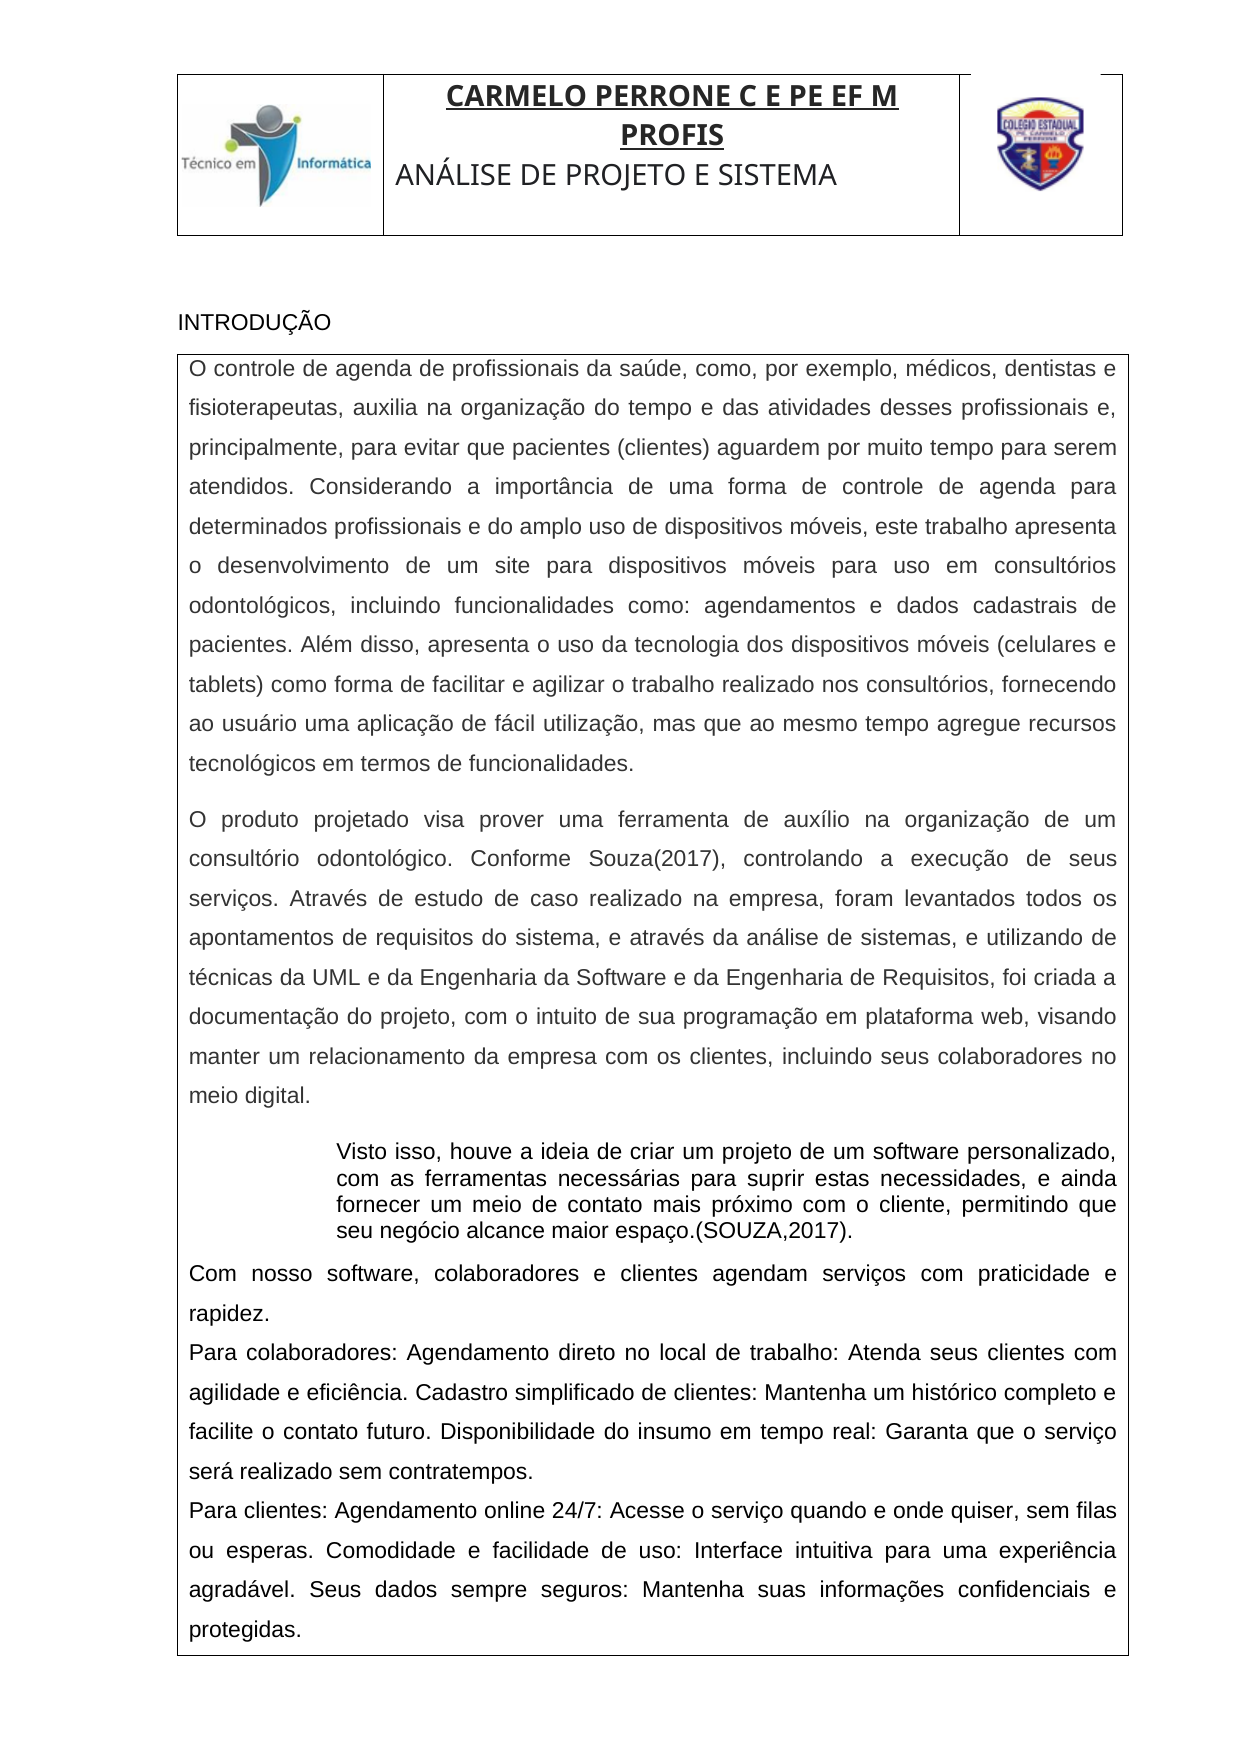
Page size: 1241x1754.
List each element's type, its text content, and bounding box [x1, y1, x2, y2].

text INTRODUÇÃO [177, 309, 1122, 335]
table_header O controle de agenda de profissionais da saúde, como, por exemplo, médicos, dentistas e fisioterapeutas, auxilia na organização do tempo e das atividades desses profissionais e, principalmente, para evitar que pacientes (clientes) aguardem por muito tempo para serem atendidos. Considerando a importância de uma forma de controle de agenda para determinados profissionais e do amplo uso de dispositivos móveis, este trabalho apresenta o desenvolvimento de um site para dispositivos móveis para uso em consultórios odontológicos, incluindo funcionalidades como: agendamentos e dados cadastrais de pacientes. Além disso, apresenta o uso da tecnologia dos dispositivos móveis (celulares e tablets) como forma de facilitar e agilizar o trabalho realizado nos consultórios, fornecendo ao usuário uma aplicação de fácil utilização, mas que ao mesmo tempo agregue recursos tecnológicos em termos de funcionalidades. O produto projetado visa prover uma ferramenta de auxílio na organização de um consultório odontológico. Conforme Souza(2017), controlando a execução de seus serviços. Através de estudo de caso realizado na empresa, foram levantados todos os apontamentos de requisitos do sistema, e através da análise de sistemas, e utilizando de técnicas da UML e da Engenharia da Software e da Engenharia de Requisitos, foi criada a documentação do projeto, com o intuito de sua programação em plataforma web, visando manter um relacionamento da empresa com os clientes, incluindo seus colaboradores no meio digital. Visto isso, houve a ideia de criar um projeto de um software personalizado, com as ferramentas necessárias para suprir estas necessidades, e ainda fornecer um meio de contato mais próximo com o cliente, permitindo que seu negócio alcance maior espaço.(SOUZA,2017). Com nosso software, colaboradores e clientes agendam serviços com praticidade e rapidez. Para colaboradores: Agendamento direto no local de trabalho: Atenda seus clientes com agilidade e eficiência. Cadastro simplificado de clientes: Mantenha um histórico completo e facilite o contato futuro. Disponibilidade do insumo em tempo real: Garanta que o serviço será realizado sem contratempos. Para clientes: Agendamento online 24/7: Acesse o serviço quando e onde quiser, sem filas ou esperas. Comodidade e facilidade de uso: Interface intuitiva para uma experiência agradável. Seus dados sempre seguros: Mantenha suas informações confidenciais e protegidas. [178, 355, 1128, 1655]
